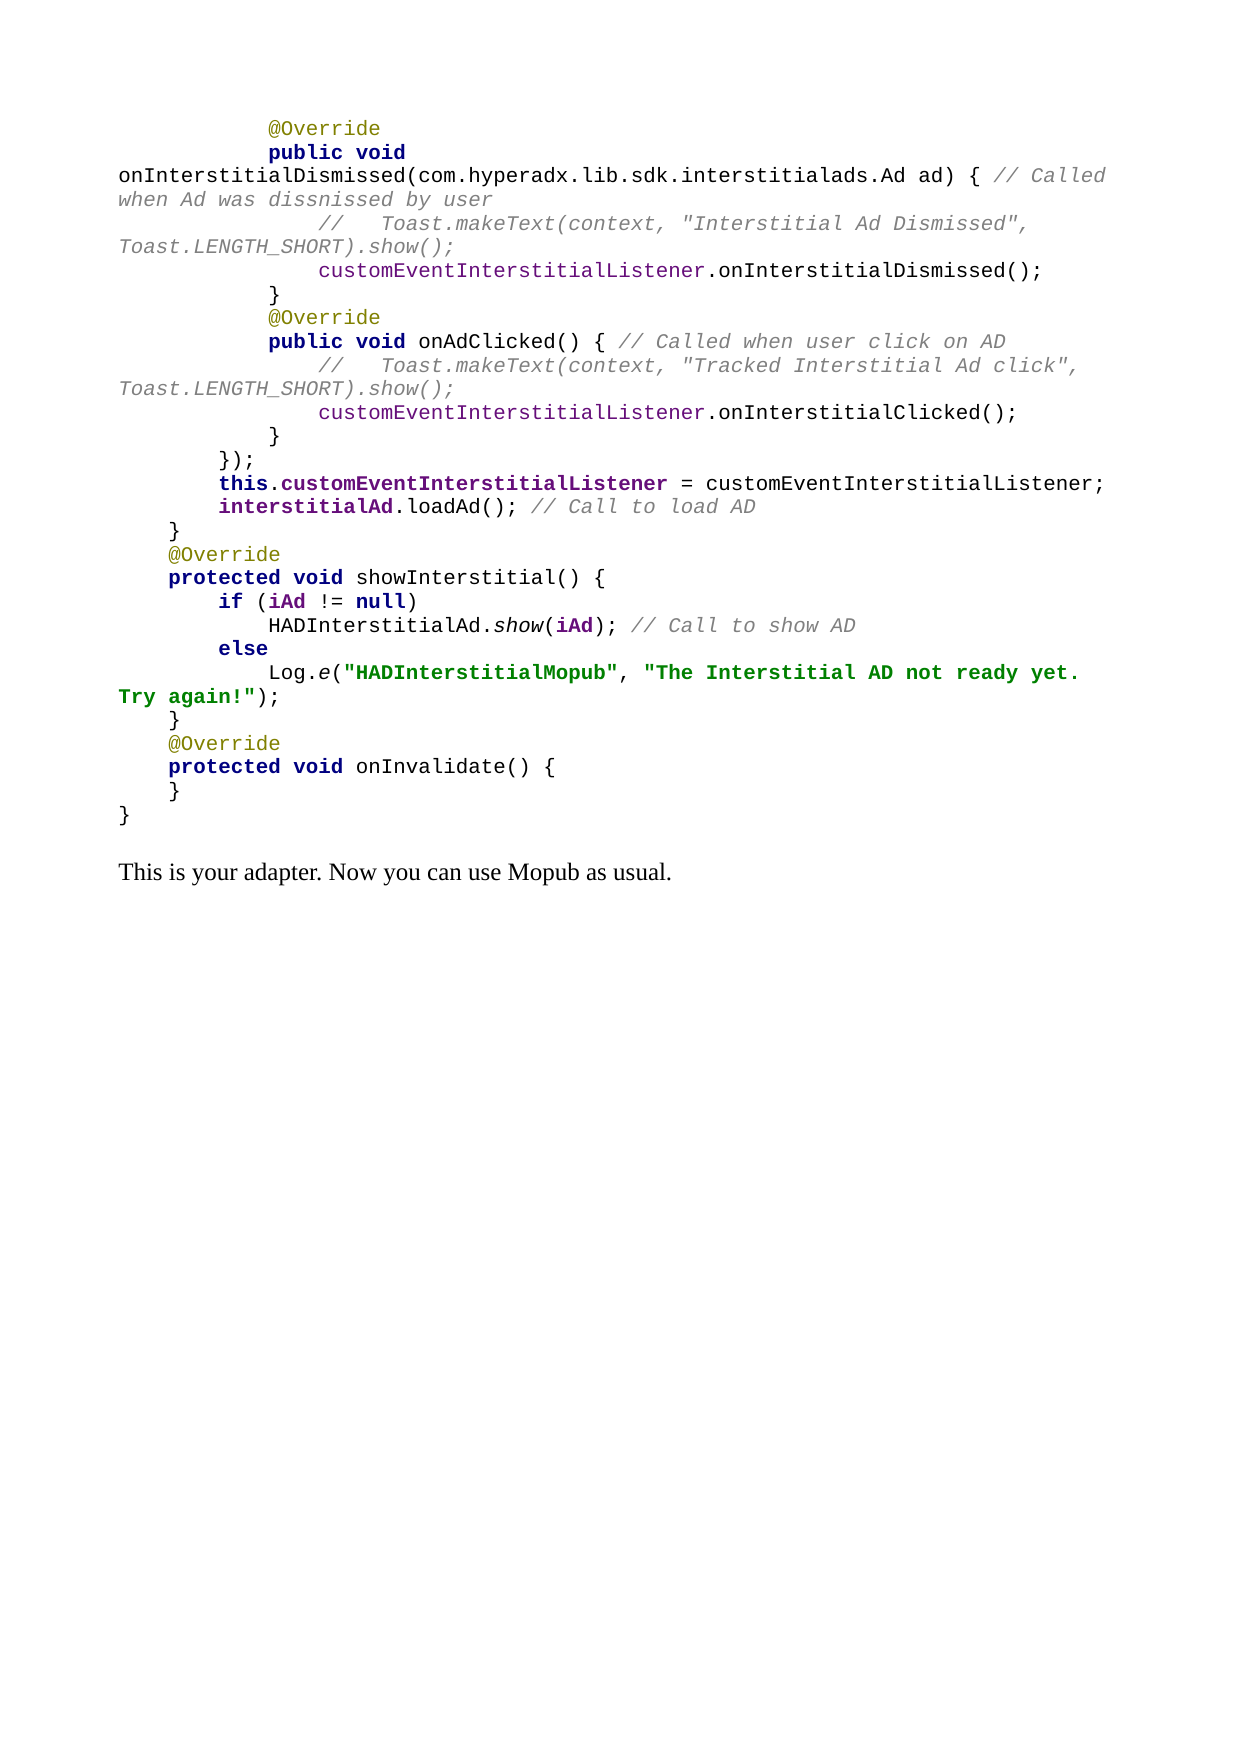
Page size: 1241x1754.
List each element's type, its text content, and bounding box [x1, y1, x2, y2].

text protected void onInvalidate() { [118, 757, 1122, 780]
text }); [118, 449, 1122, 473]
text } [118, 520, 1122, 544]
text @Override [118, 118, 1122, 142]
text HADInterstitialAd.show(iAd); // Call to show AD [118, 615, 1122, 638]
text public void onAdClicked() { // Called when user click on AD [118, 331, 1122, 354]
text @Override [118, 733, 1122, 757]
text if (iAd != null) [118, 591, 1122, 615]
text } [118, 804, 1122, 827]
text This is your adapter. Now you can use Mopub as usual. [118, 857, 1122, 886]
text customEventInterstitialListener.onInterstitialDismissed(); [118, 260, 1122, 284]
text } [118, 426, 1122, 449]
text } [118, 780, 1122, 804]
text } [118, 284, 1122, 307]
text // Toast.makeText(context, "Tracked Interstitial Ad click", Toast.LENGTH_SHORT).show(); [118, 354, 1122, 402]
text @Override [118, 544, 1122, 567]
text } [118, 709, 1122, 733]
text this.customEventInterstitialListener = customEventInterstitialListener; [118, 473, 1122, 496]
text Log.e("HADInterstitialMopub", "The Interstitial AD not ready yet. Try again!"); [118, 662, 1122, 709]
text protected void showInterstitial() { [118, 567, 1122, 591]
text else [118, 638, 1122, 662]
text interstitialAd.loadAd(); // Call to load AD [118, 496, 1122, 520]
text @Override [118, 307, 1122, 331]
text // Toast.makeText(context, "Interstitial Ad Dismissed", Toast.LENGTH_SHORT).show(); [118, 213, 1122, 260]
text public void onInterstitialDismissed(com.hyperadx.lib.sdk.interstitialads.Ad ad) { // Called when Ad was dissnissed by user [118, 142, 1122, 213]
text customEventInterstitialListener.onInterstitialClicked(); [118, 402, 1122, 426]
